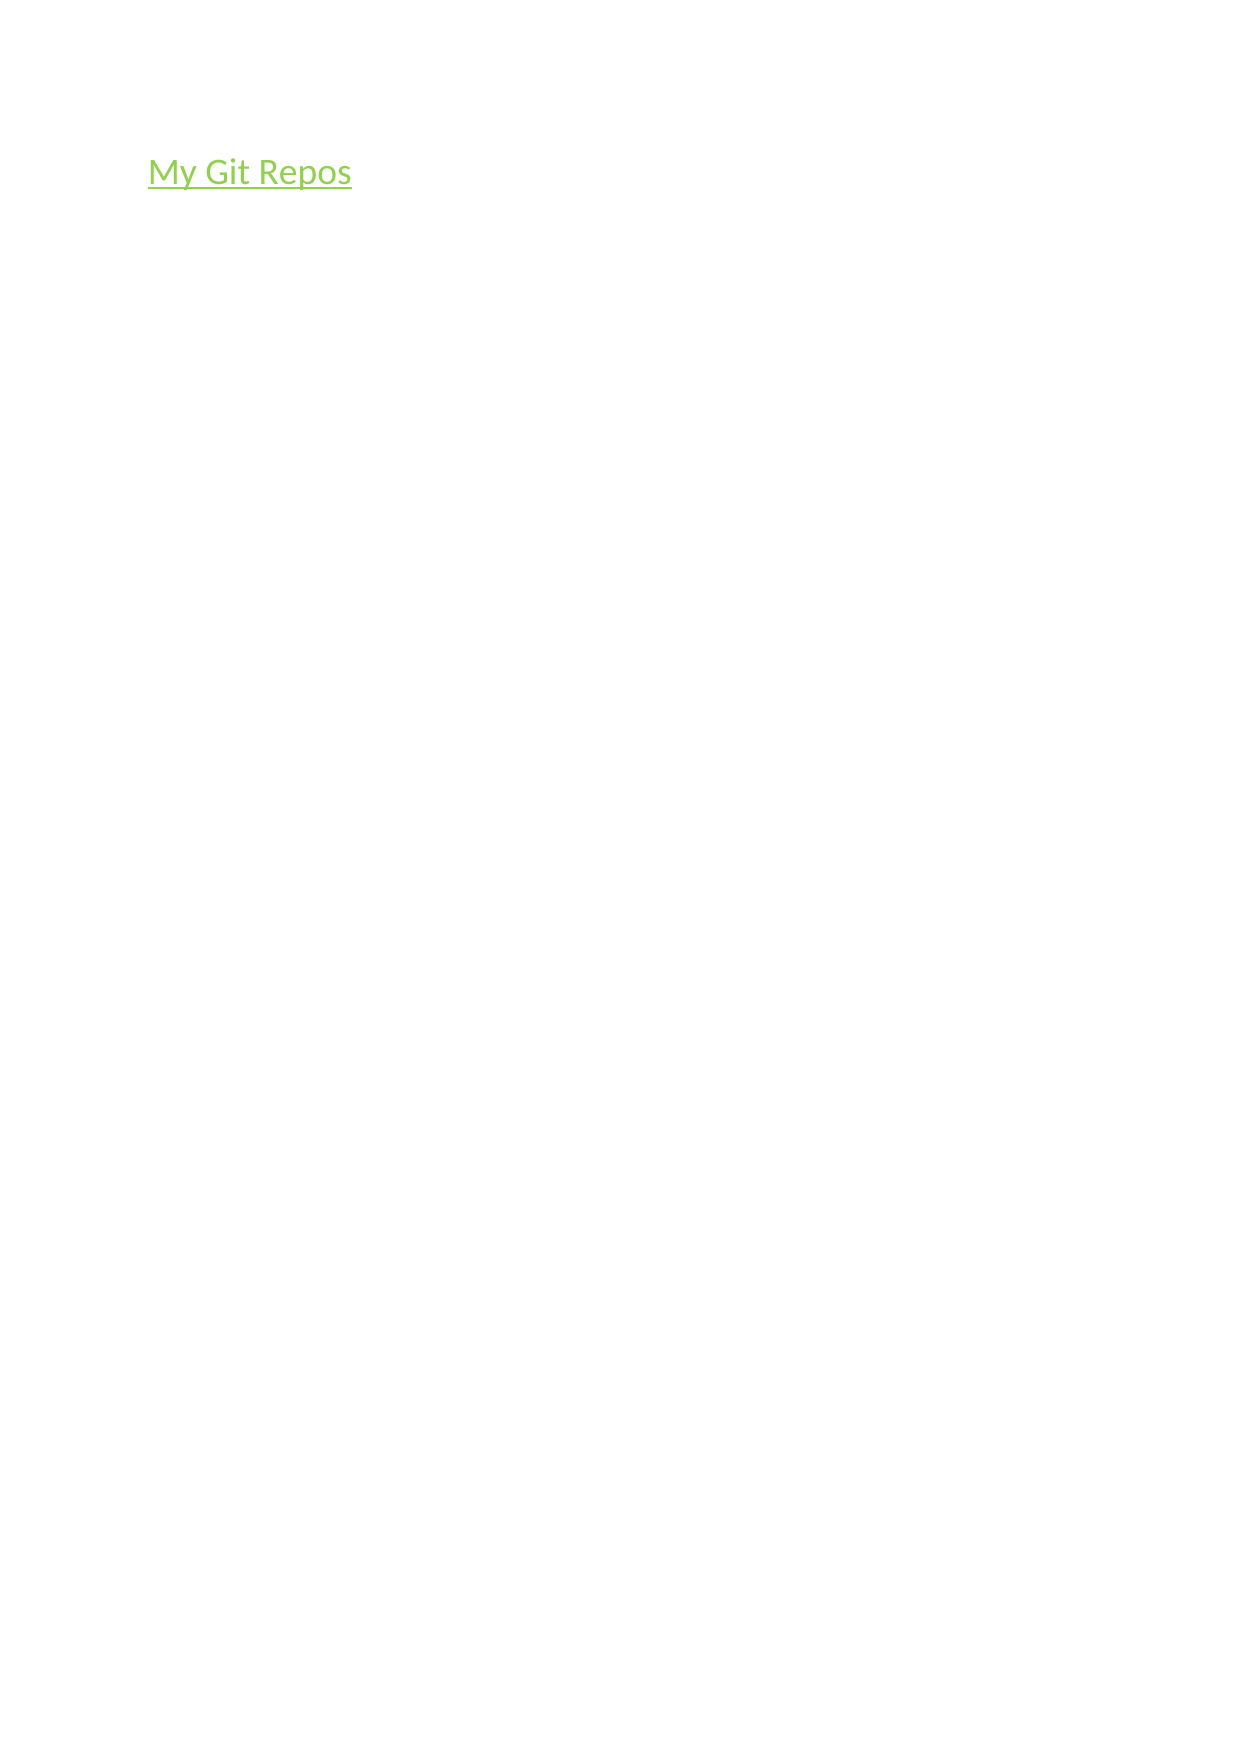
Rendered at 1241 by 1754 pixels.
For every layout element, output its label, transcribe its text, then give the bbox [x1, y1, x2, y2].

text My Git Repos [148, 148, 1093, 193]
